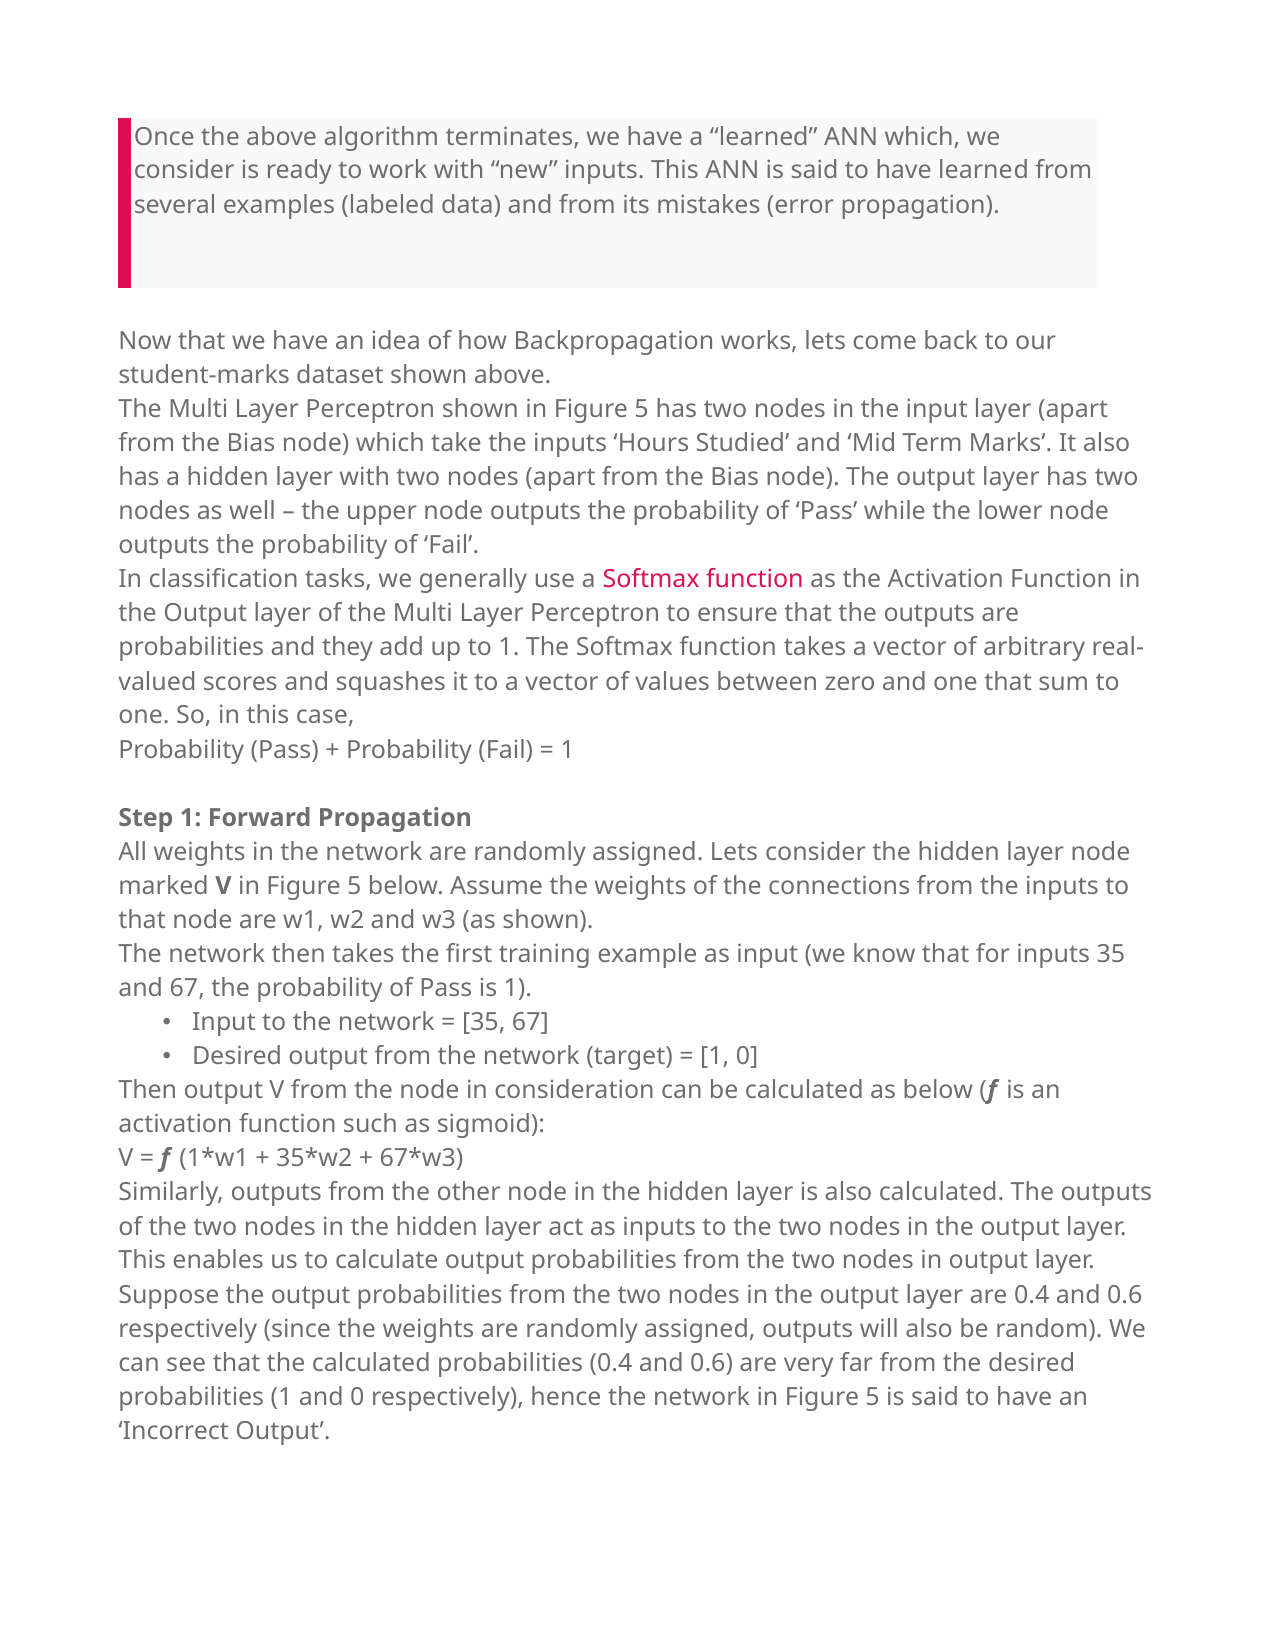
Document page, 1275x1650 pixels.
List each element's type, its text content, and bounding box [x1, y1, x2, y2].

text Suppose the output probabilities from the two nodes in the output layer are 0.4 and 0.6 respectively (since the weights are randomly assigned, outputs will also be random). We can see that the calculated probabilities (0.4 and 0.6) are very far from the desired probabilities (1 and 0 respectively), hence the network in Figure 5 is said to have an ‘Incorrect Output’. [118, 1276, 1157, 1447]
list Input to the network = [35, 67] [162, 1004, 1157, 1038]
text Probability (Pass) + Probability (Fail) = 1 [118, 731, 1157, 765]
text Once the above algorithm terminates, we have a “learned” ANN which, we consider is ready to work with “new” inputs. This ANN is said to have learned from several examples (labeled data) and from its mistakes (error propagation). [131, 118, 1098, 220]
text V = f (1*w1 + 35*w2 + 67*w3) [118, 1140, 1157, 1174]
text The network then takes the first training example as input (we know that for inputs 35 and 67, the probability of Pass is 1). [118, 936, 1157, 1004]
list Desired output from the network (target) = [1, 0] [162, 1038, 1157, 1072]
text All weights in the network are randomly assigned. Lets consider the hidden layer node marked V in Figure 5 below. Assume the weights of the connections from the inputs to that node are w1, w2 and w3 (as shown). [118, 833, 1157, 936]
text In classification tasks, we generally use a Softmax function as the Activation Function in the Output layer of the Multi Layer Perceptron to ensure that the outputs are probabilities and they add up to 1. The Softmax function takes a vector of arbitrary real-valued scores and squashes it to a vector of values between zero and one that sum to one. So, in this case, [118, 561, 1157, 731]
text Now that we have an idea of how Backpropagation works, lets come back to our student-marks dataset shown above. [118, 322, 1157, 391]
text Step 1: Forward Propagation [118, 799, 1157, 833]
text Then output V from the node in consideration can be calculated as below (f is an activation function such as sigmoid): [118, 1072, 1157, 1140]
text The Multi Layer Perceptron shown in Figure 5 has two nodes in the input layer (apart from the Bias node) which take the inputs ‘Hours Studied’ and ‘Mid Term Marks’. It also has a hidden layer with two nodes (apart from the Bias node). The output layer has two nodes as well – the upper node outputs the probability of ‘Pass’ while the lower node outputs the probability of ‘Fail’. [118, 391, 1157, 561]
text Similarly, outputs from the other node in the hidden layer is also calculated. The outputs of the two nodes in the hidden layer act as inputs to the two nodes in the output layer. This enables us to calculate output probabilities from the two nodes in output layer. [118, 1174, 1157, 1276]
